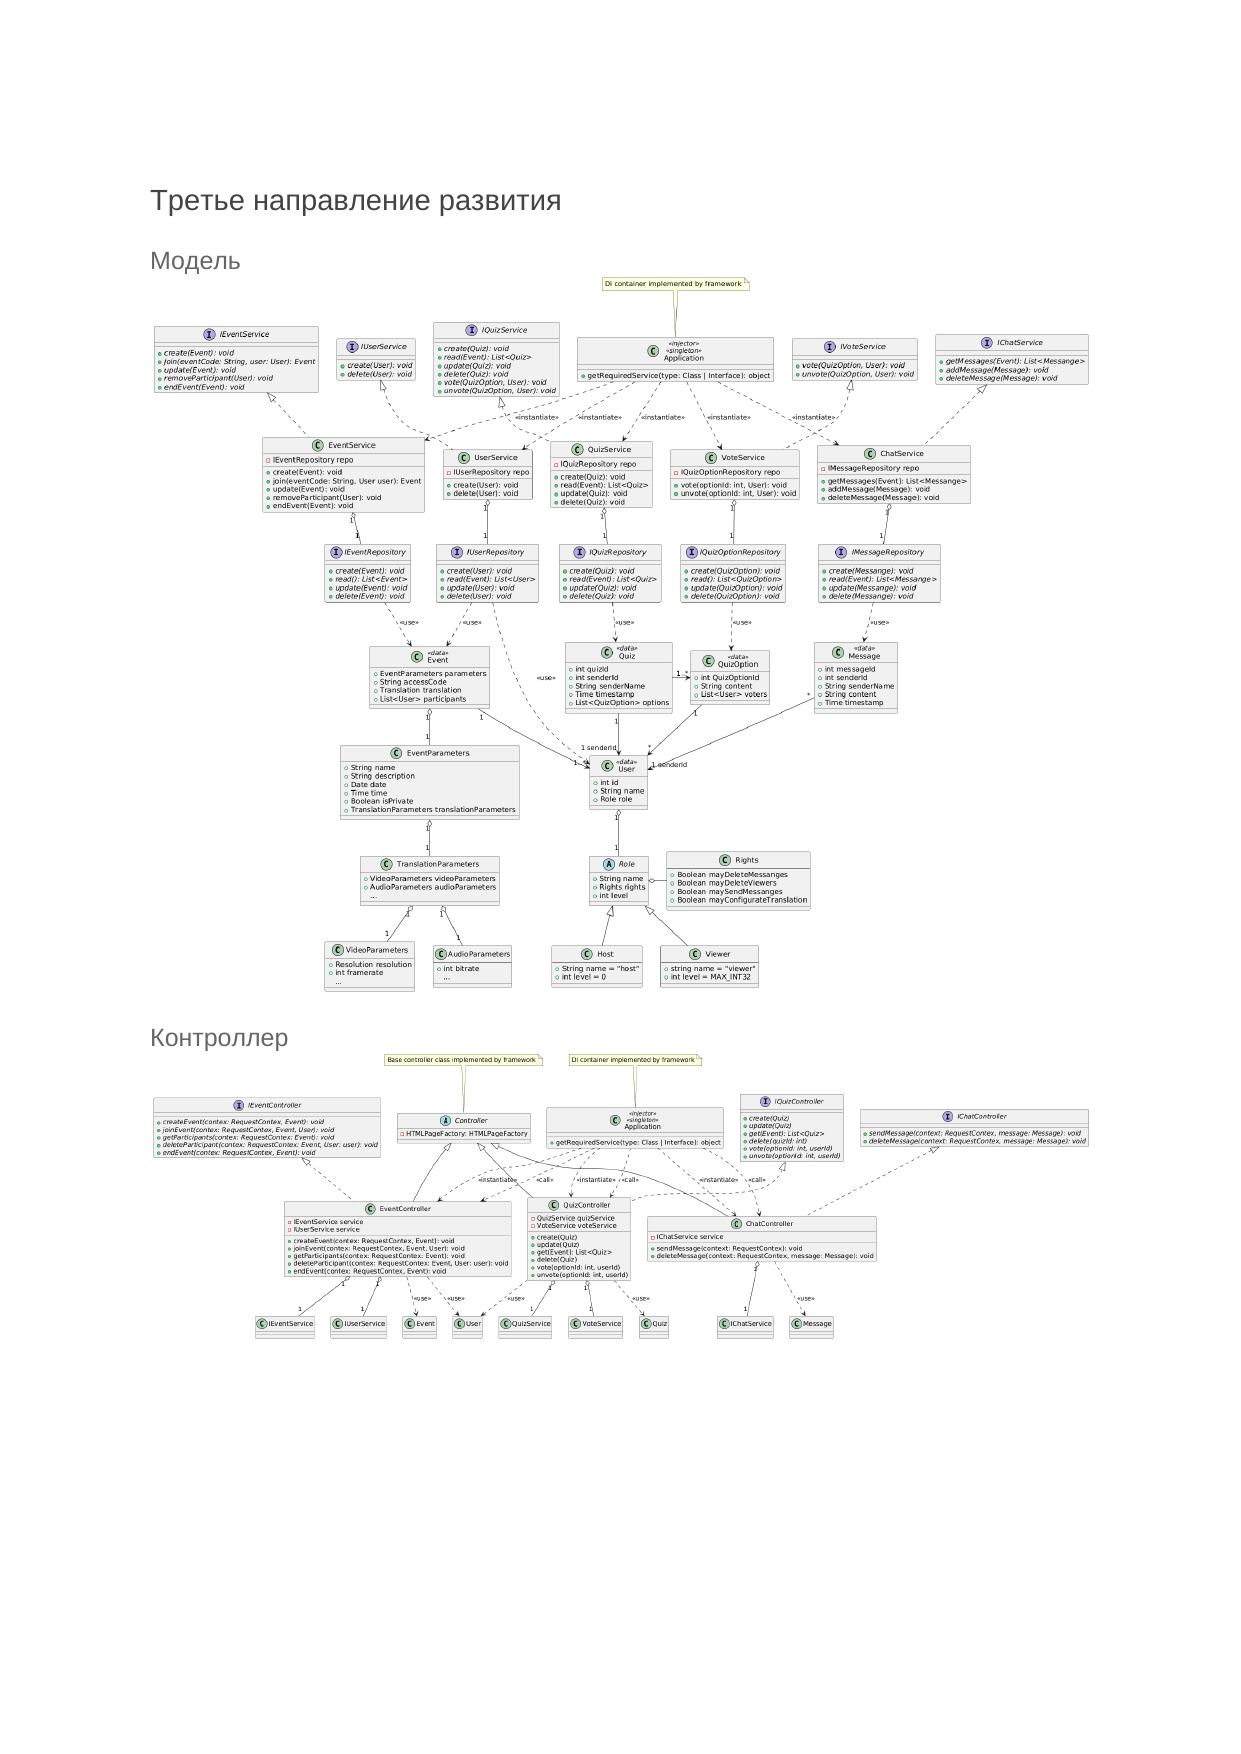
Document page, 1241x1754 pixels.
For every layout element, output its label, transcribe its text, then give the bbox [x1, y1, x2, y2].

subtitle Модель [150, 246, 1090, 274]
subtitle Третье направление развития [150, 183, 1090, 217]
picture [150, 1051, 1091, 1341]
subtitle Контроллер [150, 1023, 1090, 1051]
picture [150, 274, 1091, 994]
